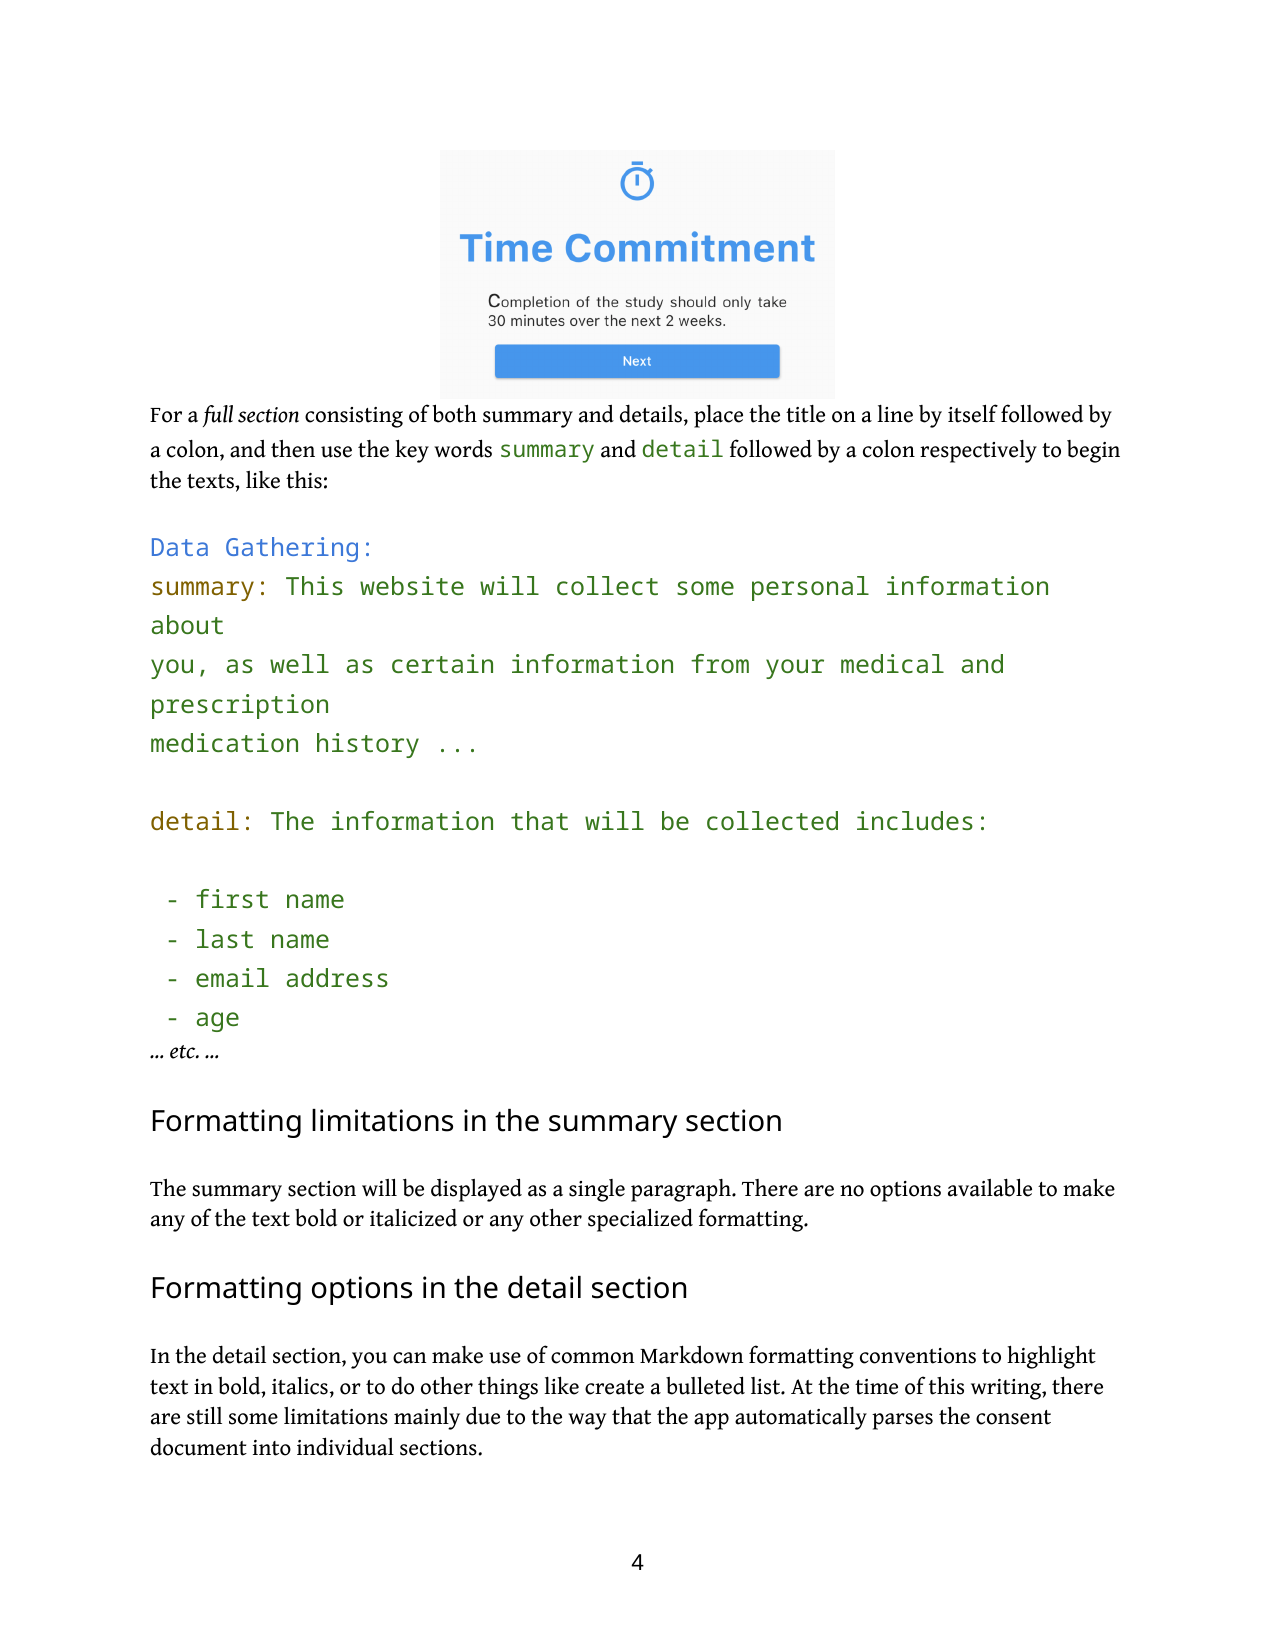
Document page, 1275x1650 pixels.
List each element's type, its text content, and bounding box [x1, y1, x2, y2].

text medication history ... [150, 725, 1125, 759]
text Formatting limitations in the summary section [150, 1100, 1125, 1139]
text … etc. … [150, 1039, 1125, 1065]
text you, as well as certain information from your medical and prescription [150, 647, 1125, 720]
text detail: The information that will be collected includes: [150, 804, 1125, 838]
text Formatting options in the detail section [150, 1267, 1125, 1307]
text Data Gathering: [150, 529, 1125, 564]
text summary: This website will collect some personal information about [150, 569, 1125, 642]
text For a full section consisting of both summary and details, place the title on a line by itself followed by a colon, and then use the key words summary and detail followed by a colon respectively to begin the texts, like this: [150, 402, 1125, 495]
text The summary section will be displayed as a single paragraph. There are no options available to make any of the text bold or italicized or any other specialized formatting. [150, 1176, 1125, 1233]
text - last name [150, 921, 1125, 955]
text - first name [150, 882, 1125, 916]
text In the detail section, you can make use of common Markdown formatting conventions to highlight text in bold, italics, or to do other things like create a bulleted list. At the time of this writing, there are still some limitations mainly due to the way that the app automatically parses the consent document into individual sections. [150, 1344, 1125, 1462]
text - age [150, 999, 1125, 1034]
text - email address [150, 960, 1125, 994]
picture [440, 150, 835, 399]
